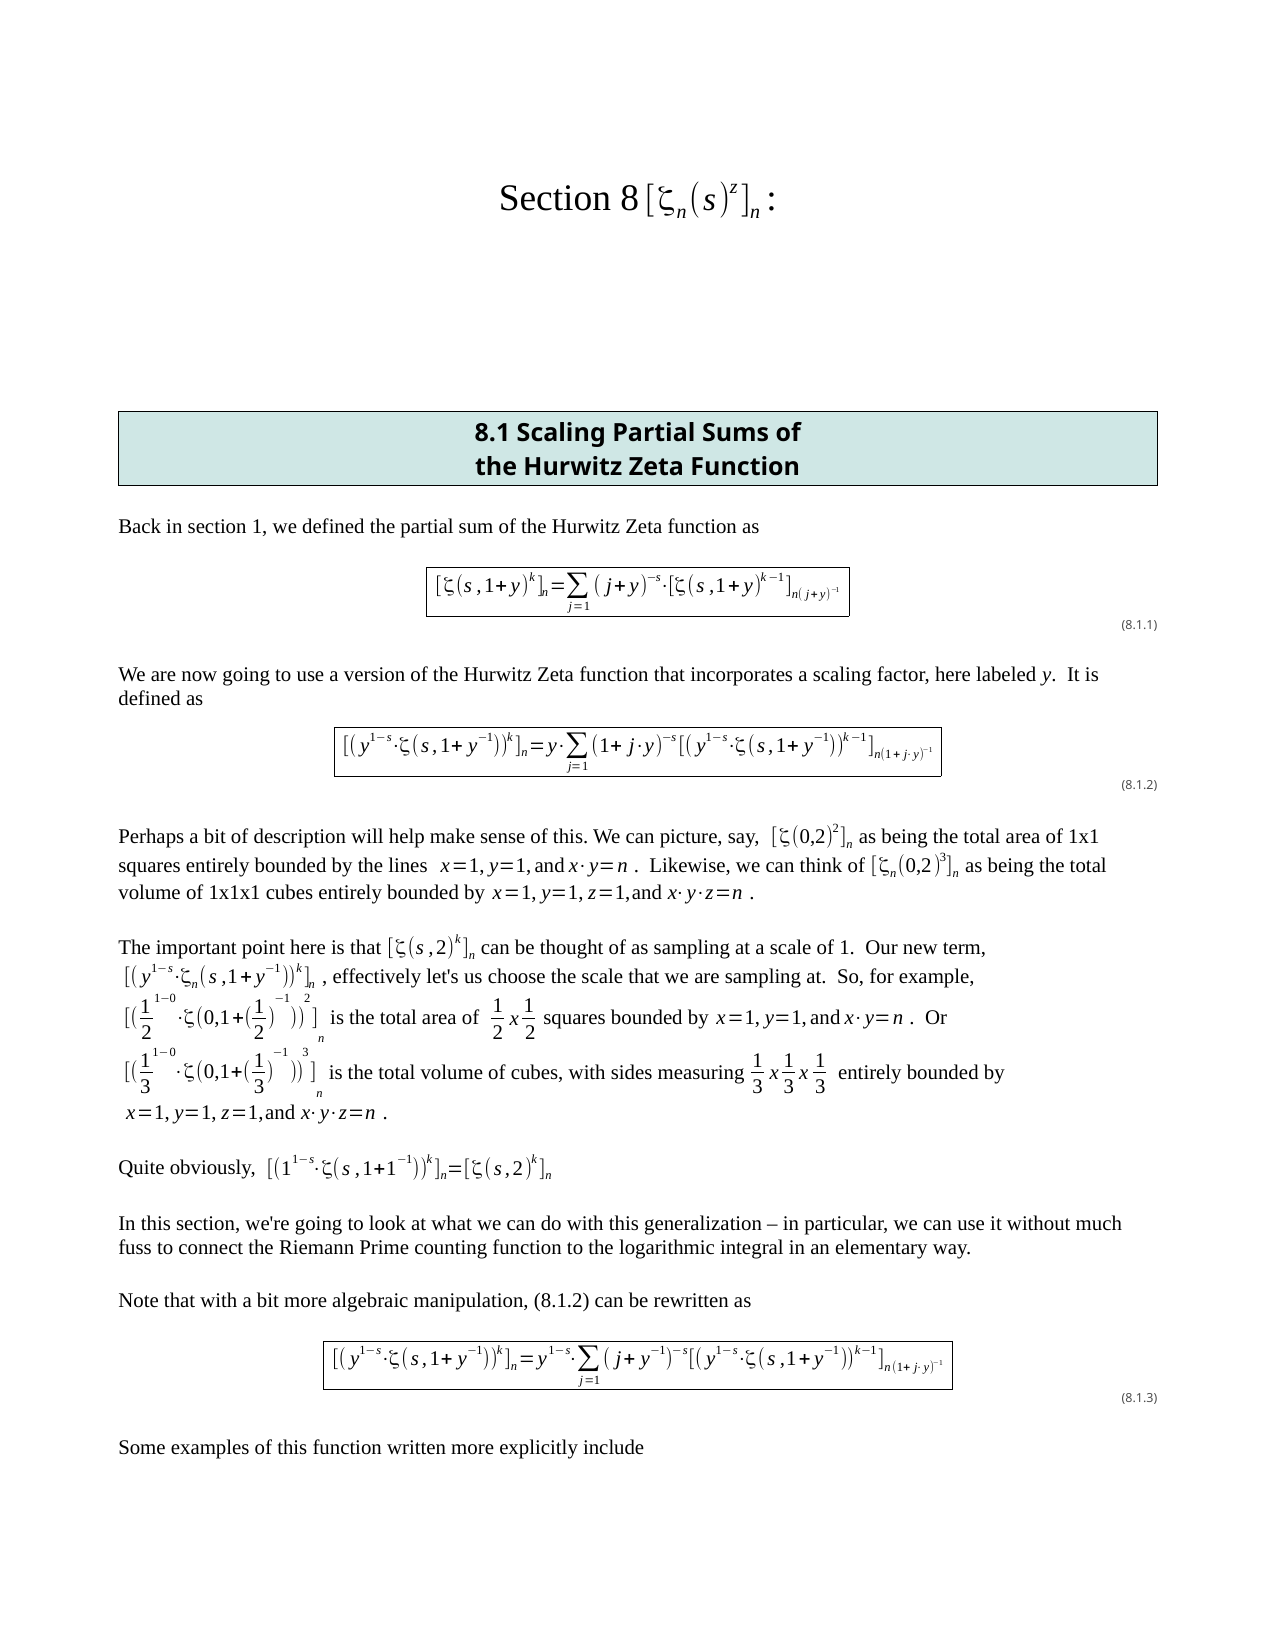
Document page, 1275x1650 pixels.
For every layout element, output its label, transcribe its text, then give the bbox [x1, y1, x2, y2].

text Some examples of this function written more explicitly include [118, 1435, 1157, 1459]
text (8.1.2) [118, 776, 1157, 793]
title the Hurwitz Zeta Function [119, 445, 1157, 485]
text (8.1.3) [118, 1389, 1157, 1407]
text In this section, we're going to look at what we can do with this generalization – in particular, we can use it without much fuss to connect the Riemann Prime counting function to the logarithmic integral in an elementary way. [118, 1211, 1157, 1259]
text Section 8: [118, 176, 1157, 223]
text (8.1.1) [118, 616, 1157, 633]
text We are now going to use a version of the Hurwitz Zeta function that incorporates a scaling factor, here labeled y. It is defined as [118, 662, 1157, 710]
text The important point here is thatcan be thought of as sampling at a scale of 1. Our new term, , effectively let's us choose the scale that we are sampling at. So, for example, is the total area of squares bounded by. Or is the total volume of cubes, with sides measuring entirely bounded by. [118, 933, 1157, 1124]
text Quite obviously, [118, 1153, 1157, 1182]
text Back in section 1, we defined the partial sum of the Hurwitz Zeta function as [118, 514, 1157, 538]
text Perhaps a bit of description will help make sense of this. We can picture, say, as being the total area of 1x1 squares entirely bounded by the lines . Likewise, we can think ofas being the total volume of 1x1x1 cubes entirely bounded by. [118, 822, 1157, 904]
text Note that with a bit more algebraic manipulation, (8.1.2) can be rewritten as [118, 1288, 1157, 1312]
title 8.1 Scaling Partial Sums of [119, 412, 1157, 445]
